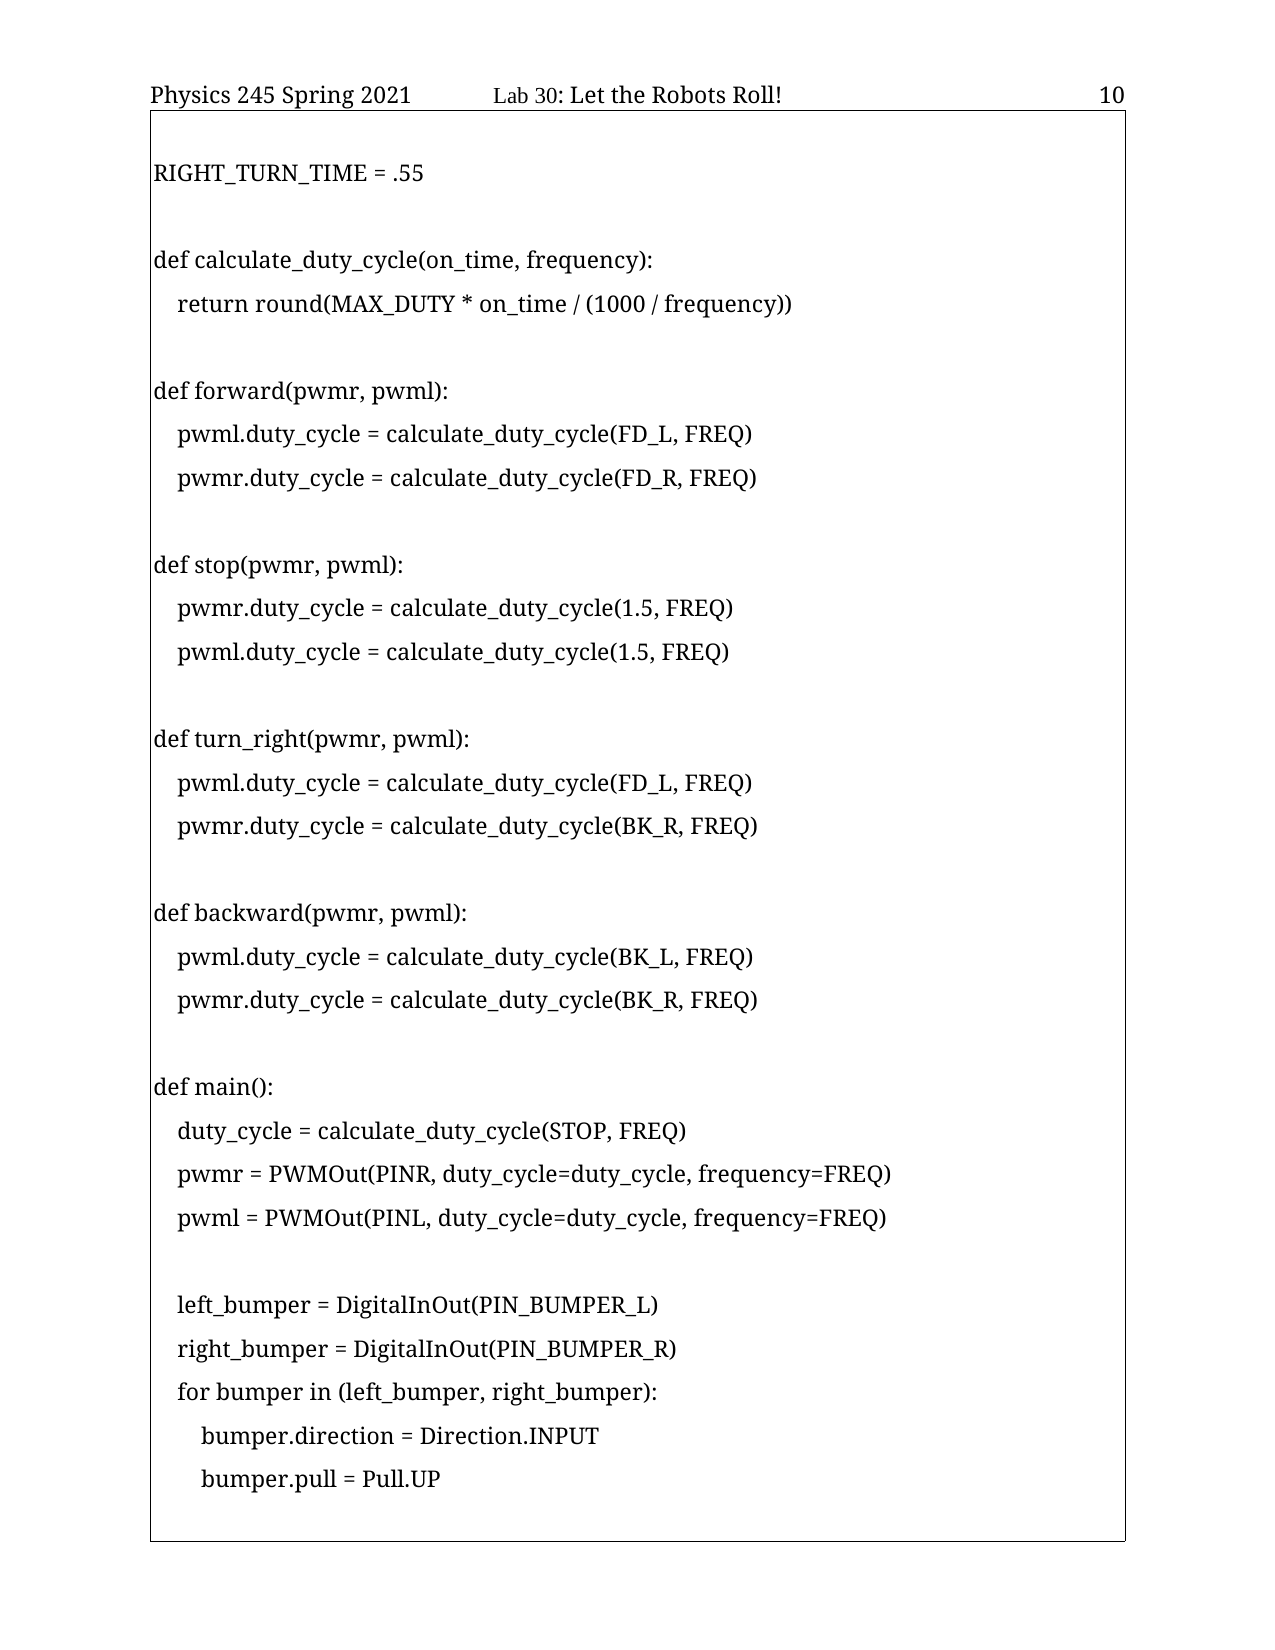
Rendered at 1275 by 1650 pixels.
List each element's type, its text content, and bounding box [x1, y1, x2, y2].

text bumper.direction = Direction.INPUT [151, 1416, 1125, 1451]
text pwmr.duty_cycle = calculate_duty_cycle(BK_R, FREQ) [151, 807, 1125, 841]
text bumper.pull = Pull.UP [151, 1460, 1125, 1494]
text def calculate_duty_cycle(on_time, frequency): [151, 241, 1125, 275]
text pwml.duty_cycle = calculate_duty_cycle(FD_L, FREQ) [151, 415, 1125, 449]
text pwml = PWMOut(PINL, duty_cycle=duty_cycle, frequency=FREQ) [151, 1199, 1125, 1233]
text RIGHT_TURN_TIME = .55 [151, 154, 1125, 188]
text duty_cycle = calculate_duty_cycle(STOP, FREQ) [151, 1112, 1125, 1146]
text pwmr.duty_cycle = calculate_duty_cycle(1.5, FREQ) [151, 589, 1125, 623]
text pwml.duty_cycle = calculate_duty_cycle(FD_L, FREQ) [151, 763, 1125, 797]
text pwmr.duty_cycle = calculate_duty_cycle(BK_R, FREQ) [151, 981, 1125, 1015]
text right_bumper = DigitalInOut(PIN_BUMPER_R) [151, 1329, 1125, 1363]
text def main(): [151, 1068, 1125, 1102]
text def forward(pwmr, pwml): [151, 371, 1125, 406]
text def backward(pwmr, pwml): [151, 894, 1125, 928]
text pwmr.duty_cycle = calculate_duty_cycle(FD_R, FREQ) [151, 458, 1125, 493]
text pwml.duty_cycle = calculate_duty_cycle(1.5, FREQ) [151, 633, 1125, 667]
text left_bumper = DigitalInOut(PIN_BUMPER_L) [151, 1286, 1125, 1320]
text pwml.duty_cycle = calculate_duty_cycle(BK_L, FREQ) [151, 937, 1125, 972]
text return round(MAX_DUTY * on_time / (1000 / frequency)) [151, 284, 1125, 318]
text for bumper in (left_bumper, right_bumper): [151, 1373, 1125, 1407]
text def turn_right(pwmr, pwml): [151, 720, 1125, 754]
text def stop(pwmr, pwml): [151, 546, 1125, 580]
text pwmr = PWMOut(PINR, duty_cycle=duty_cycle, frequency=FREQ) [151, 1155, 1125, 1189]
